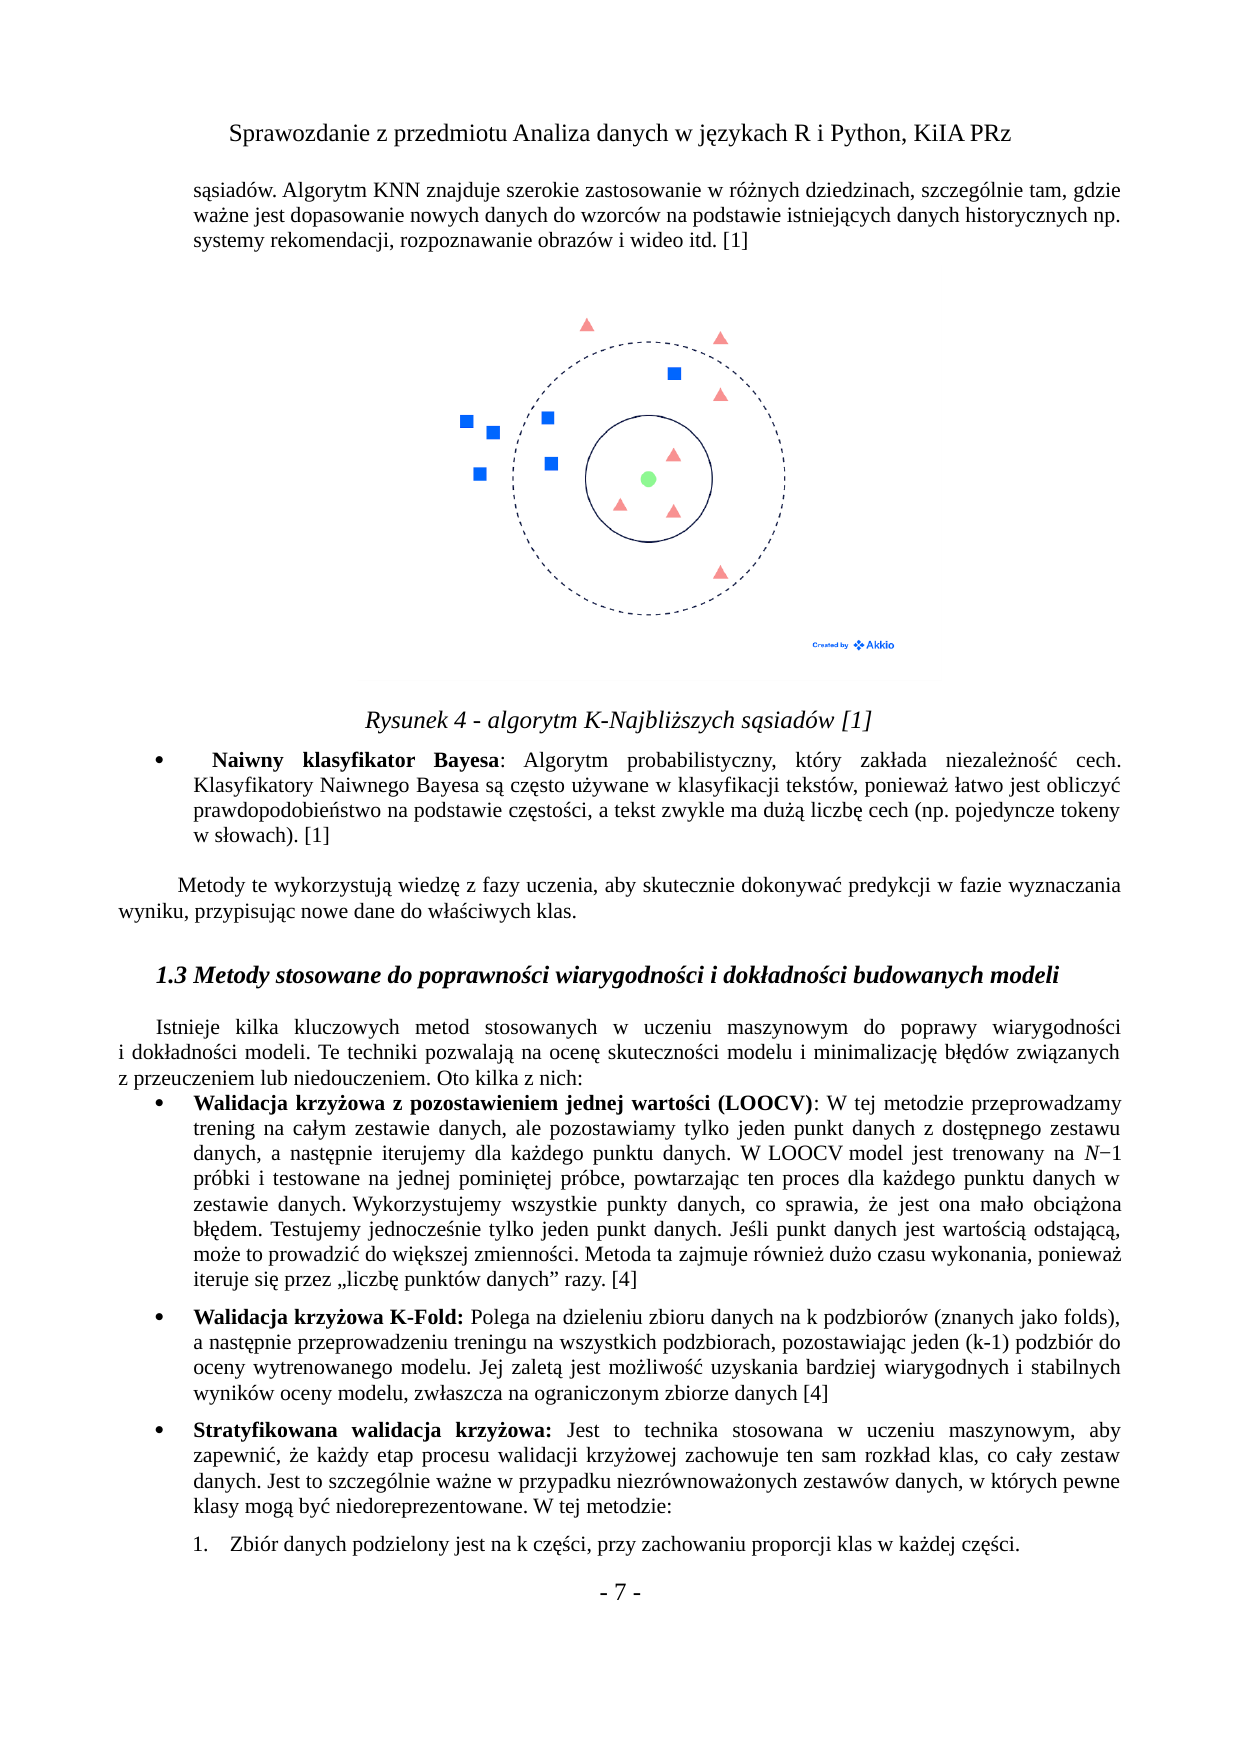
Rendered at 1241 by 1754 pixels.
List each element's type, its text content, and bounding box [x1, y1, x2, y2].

list Walidacja krzyżowa z pozostawieniem jednej wartości (LOOCV): W tej metodzie przeprowadzamy trening na całym zestawie danych, ale pozostawiamy tylko jeden punkt danych z dostępnego zestawu danych, a następnie iterujemy dla każdego punktu danych. W LOOCV model jest trenowany na N−1 próbki i testowane na jednej pominiętej próbce, powtarzając ten proces dla każdego punktu danych w zestawie danych. Wykorzystujemy wszystkie punkty danych, co sprawia, że ​​jest ona mało obciążona błędem. Testujemy jednocześnie tylko jeden punkt danych. Jeśli punkt danych jest wartością odstającą, może to prowadzić do większej zmienności. Metoda ta zajmuje również dużo czasu wykonania, ponieważ iteruje się przez „liczbę punktów danych” razy. [4] [156, 1090, 1122, 1291]
text Istnieje kilka kluczowych metod stosowanych w uczeniu maszynowym do poprawy wiarygodności i dokładności modeli. Te techniki pozwalają na ocenę skuteczności modelu i minimalizację błędów związanych z przeuczeniem lub niedouczeniem. Oto kilka z nich: [118, 1014, 1122, 1090]
list Naiwny klasyfikator Bayesa: Algorytm probabilistyczny, który zakłada niezależność cech. Klasyfikatory Naiwnego Bayesa są często używane w klasyfikacji tekstów, ponieważ łatwo jest obliczyć prawdopodobieństwo na podstawie częstości, a tekst zwykle ma dużą liczbę cech (np. pojedyncze tokeny w słowach). [1] [156, 747, 1122, 847]
list Zbiór danych podzielony jest na k części, przy zachowaniu proporcji klas w każdej części. [192, 1531, 1122, 1556]
list Metody stosowane do poprawności wiarygodności i dokładności budowanych modeli [156, 960, 1122, 989]
list Stratyfikowana walidacja krzyżowa: Jest to technika stosowana w uczeniu maszynowym, aby zapewnić, że każdy etap procesu walidacji krzyżowej zachowuje ten sam rozkład klas, co cały zestaw danych. Jest to szczególnie ważne w przypadku niezrównoważonych zestawów danych, w których pewne klasy mogą być niedoreprezentowane. W tej metodzie: [156, 1417, 1122, 1518]
text Metody te wykorzystują wiedzę z fazy uczenia, aby skutecznie dokonywać predykcji w fazie wyznaczania wyniku, przypisując nowe dane do właściwych klas. [118, 872, 1122, 923]
list sąsiadów. Algorytm KNN znajduje szerokie zastosowanie w różnych dziedzinach, szczególnie tam, gdzie ważne jest dopasowanie nowych danych do wzorców na podstawie istniejących danych historycznych np. systemy rekomendacji, rozpoznawanie obrazów i wideo itd. [1] [156, 177, 1122, 253]
text Rysunek 4 - algorytm K-Najbliższych sąsiadów [1] [118, 705, 1122, 734]
list Walidacja krzyżowa K-Fold: Polega na dzieleniu zbioru danych na k podzbiorów (znanych jako folds), a następnie przeprowadzeniu treningu na wszystkich podzbiorach, pozostawiając jeden (k-1) podzbiór do oceny wytrenowanego modelu. Jej zaletą jest możliwość uzyskania bardziej wiarygodnych i stabilnych wyników oceny modelu, zwłaszcza na ograniczonym zbiorze danych [4] [156, 1304, 1122, 1405]
